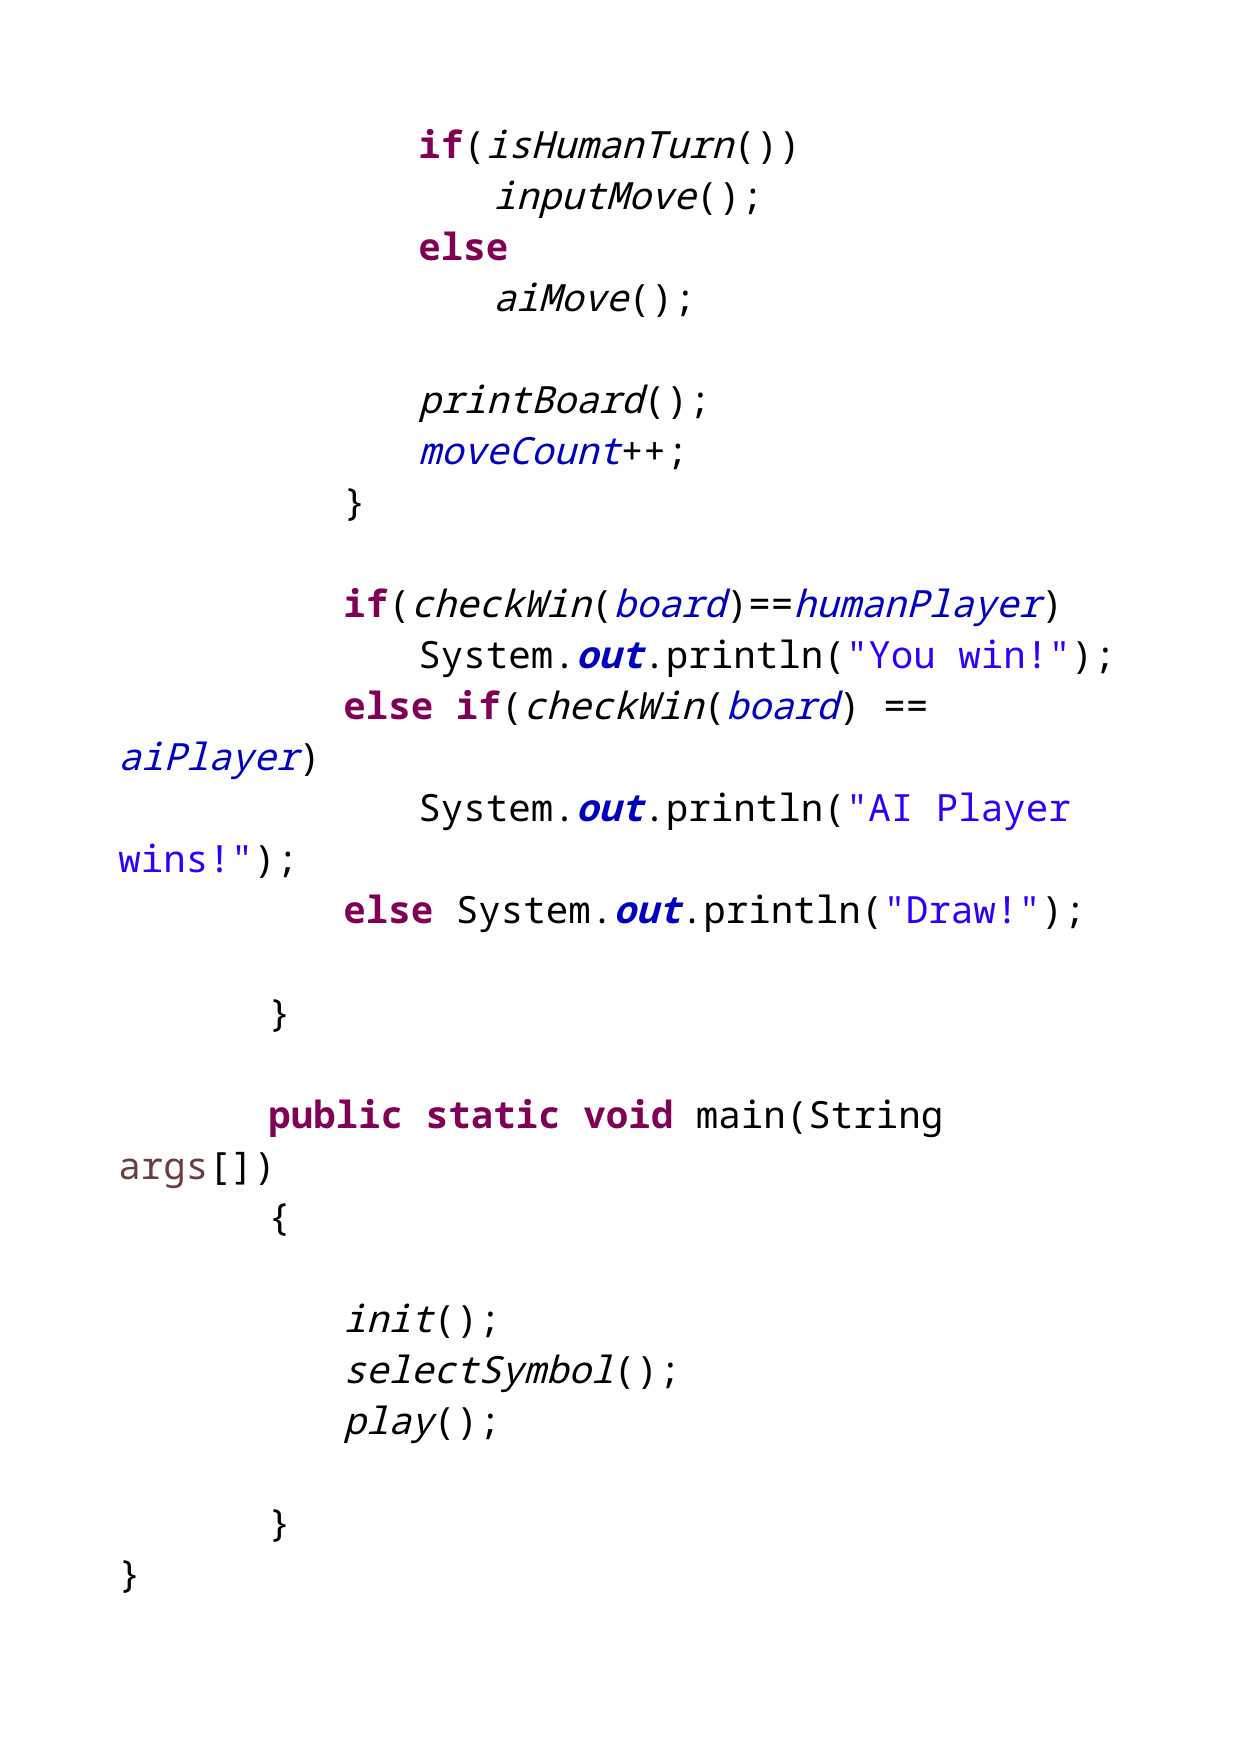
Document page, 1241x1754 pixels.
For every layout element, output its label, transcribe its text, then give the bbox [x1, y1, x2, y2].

text } [118, 475, 1122, 526]
text if(isHumanTurn()) [118, 118, 1122, 169]
text } [118, 1547, 1122, 1598]
text else [118, 220, 1122, 271]
text { [118, 1190, 1122, 1241]
text aiMove(); [118, 271, 1122, 322]
text public static void main(String args[]) [118, 1088, 1122, 1190]
text else if(checkWin(board) == aiPlayer) [118, 679, 1122, 782]
text init(); [118, 1292, 1122, 1343]
text System.out.println("AI Player wins!"); [118, 782, 1122, 884]
text moveCount++; [118, 424, 1122, 475]
text play(); [118, 1394, 1122, 1445]
text } [118, 1496, 1122, 1547]
text inputMove(); [118, 169, 1122, 220]
text selectSymbol(); [118, 1343, 1122, 1394]
text else System.out.println("Draw!"); [118, 884, 1122, 935]
text System.out.println("You win!"); [118, 628, 1122, 679]
text if(checkWin(board)==humanPlayer) [118, 577, 1122, 628]
text printBoard(); [118, 373, 1122, 424]
text } [118, 986, 1122, 1037]
